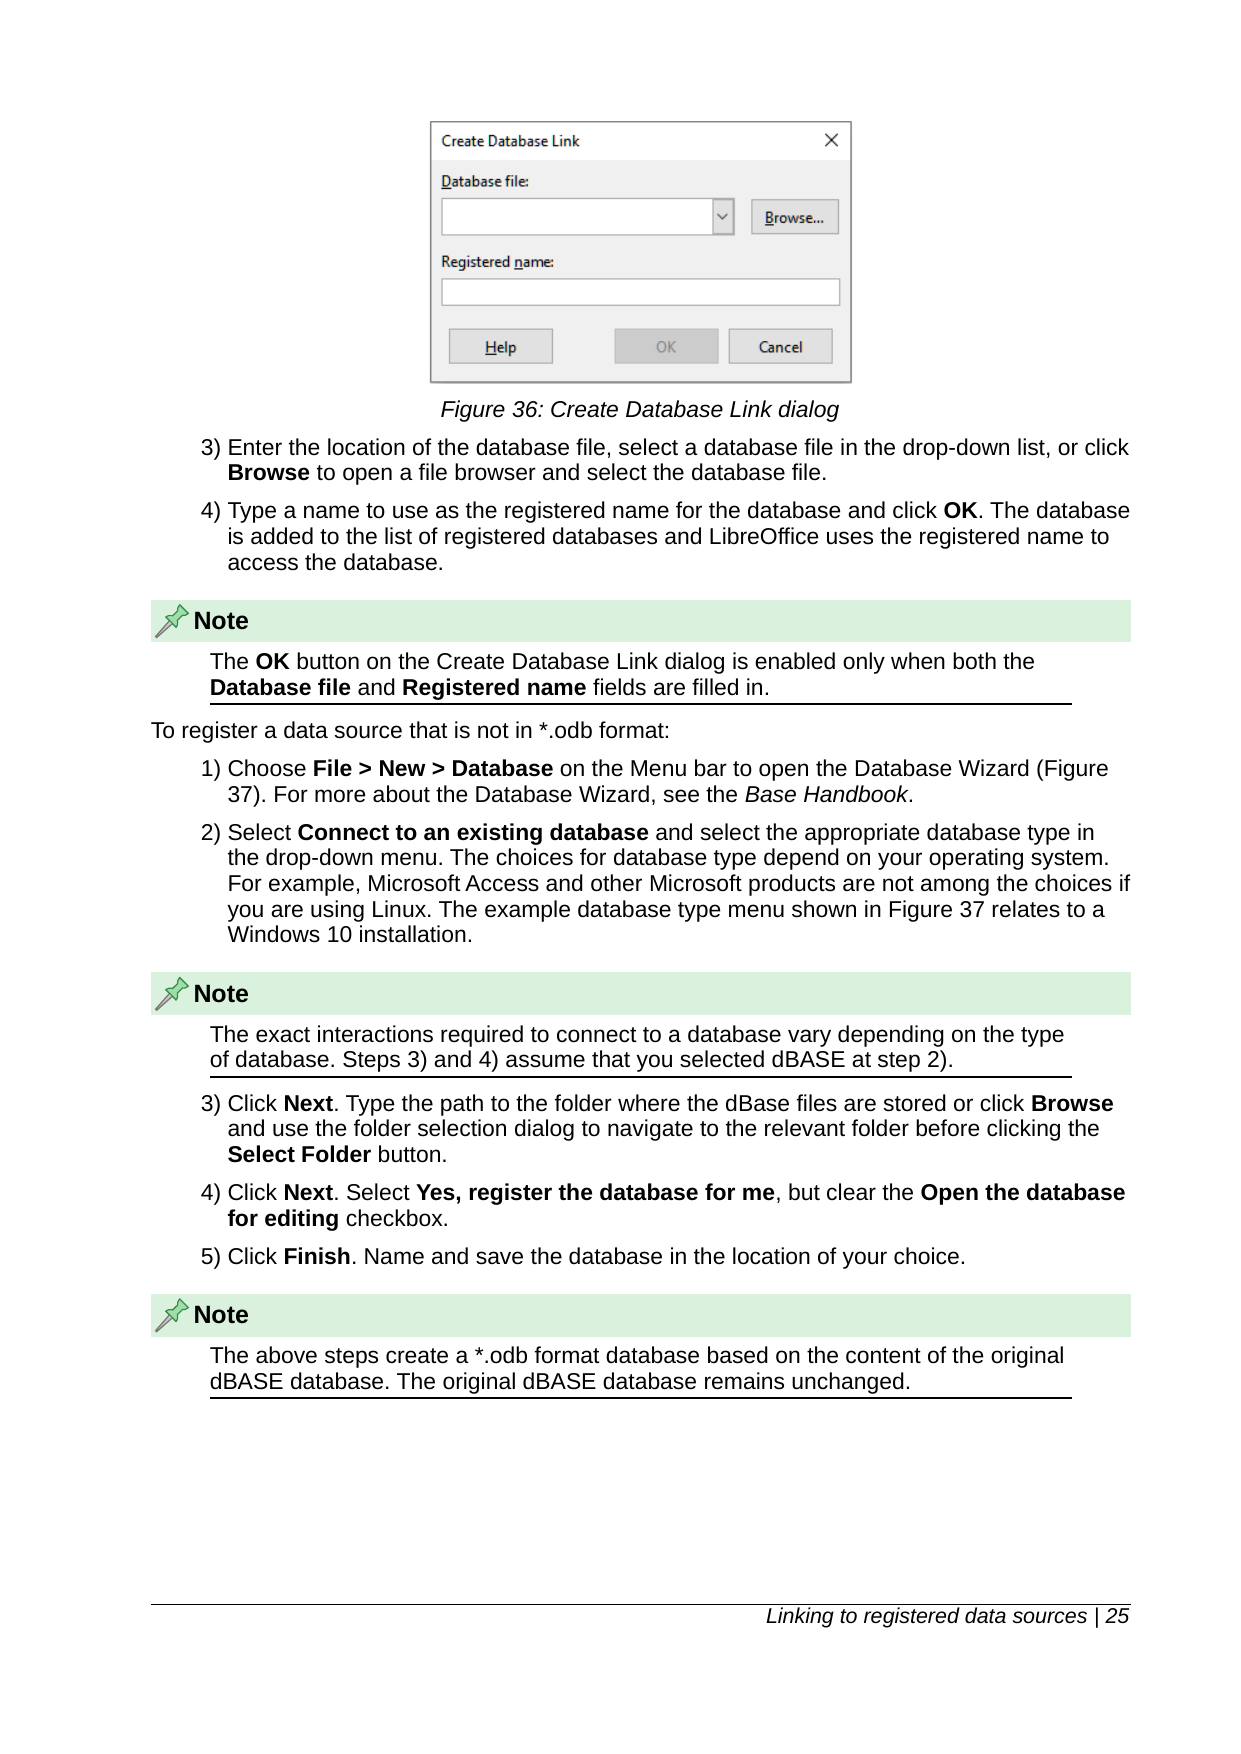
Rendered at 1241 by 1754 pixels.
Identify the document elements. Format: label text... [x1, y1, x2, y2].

text The OK button on the Create Database Link dialog is enabled only when both the Database file and Registered name fields are filled in. [209, 649, 1072, 705]
text The above steps create a *.odb format database based on the content of the original dBASE database. The original dBASE database remains unchanged. [209, 1343, 1072, 1399]
subtitle Note [151, 1294, 1131, 1337]
list Click Next. Select Yes, register the database for me, but clear the Open the database for editing checkbox. [227, 1180, 1131, 1231]
text The exact interactions required to connect to a database vary depending on the type of database. Steps 3) and 4) assume that you selected dBASE at step 2). [209, 1022, 1072, 1078]
subtitle Note [151, 972, 1131, 1015]
list Choose File > New > Database on the Menu bar to open the Database Wizard (Figure 37). For more about the Database Wizard, see the Base Handbook. [227, 756, 1131, 807]
list Enter the location of the database file, select a database file in the drop-down list, or click Browse to open a file browser and select the database file. [227, 434, 1131, 486]
list Select Connect to an existing database and select the appropriate database type in the drop-down menu. The choices for database type depend on your operating system. For example, Microsoft Access and other Microsoft products are not among the choices if you are using Linux. The example database type menu shown in Figure 37 relates to a Windows 10 installation. [227, 819, 1131, 948]
list Click Finish. Name and save the database in the location of your choice. [227, 1243, 1131, 1269]
list Click Next. Type the path to the folder where the dBase files are stored or click Browse and use the folder selection dialog to navigate to the relevant folder before clicking the Select Folder button. [227, 1090, 1131, 1167]
list To register a data source that is not in *.odb format: [151, 718, 1131, 743]
picture [429, 121, 853, 384]
list Type a name to use as the registered name for the database and click OK. The database is added to the list of registered databases and LibreOffice uses the registered name to access the database. [227, 498, 1131, 575]
text Figure 36: Create Database Link dialog [429, 396, 852, 422]
subtitle Note [193, 600, 1131, 642]
